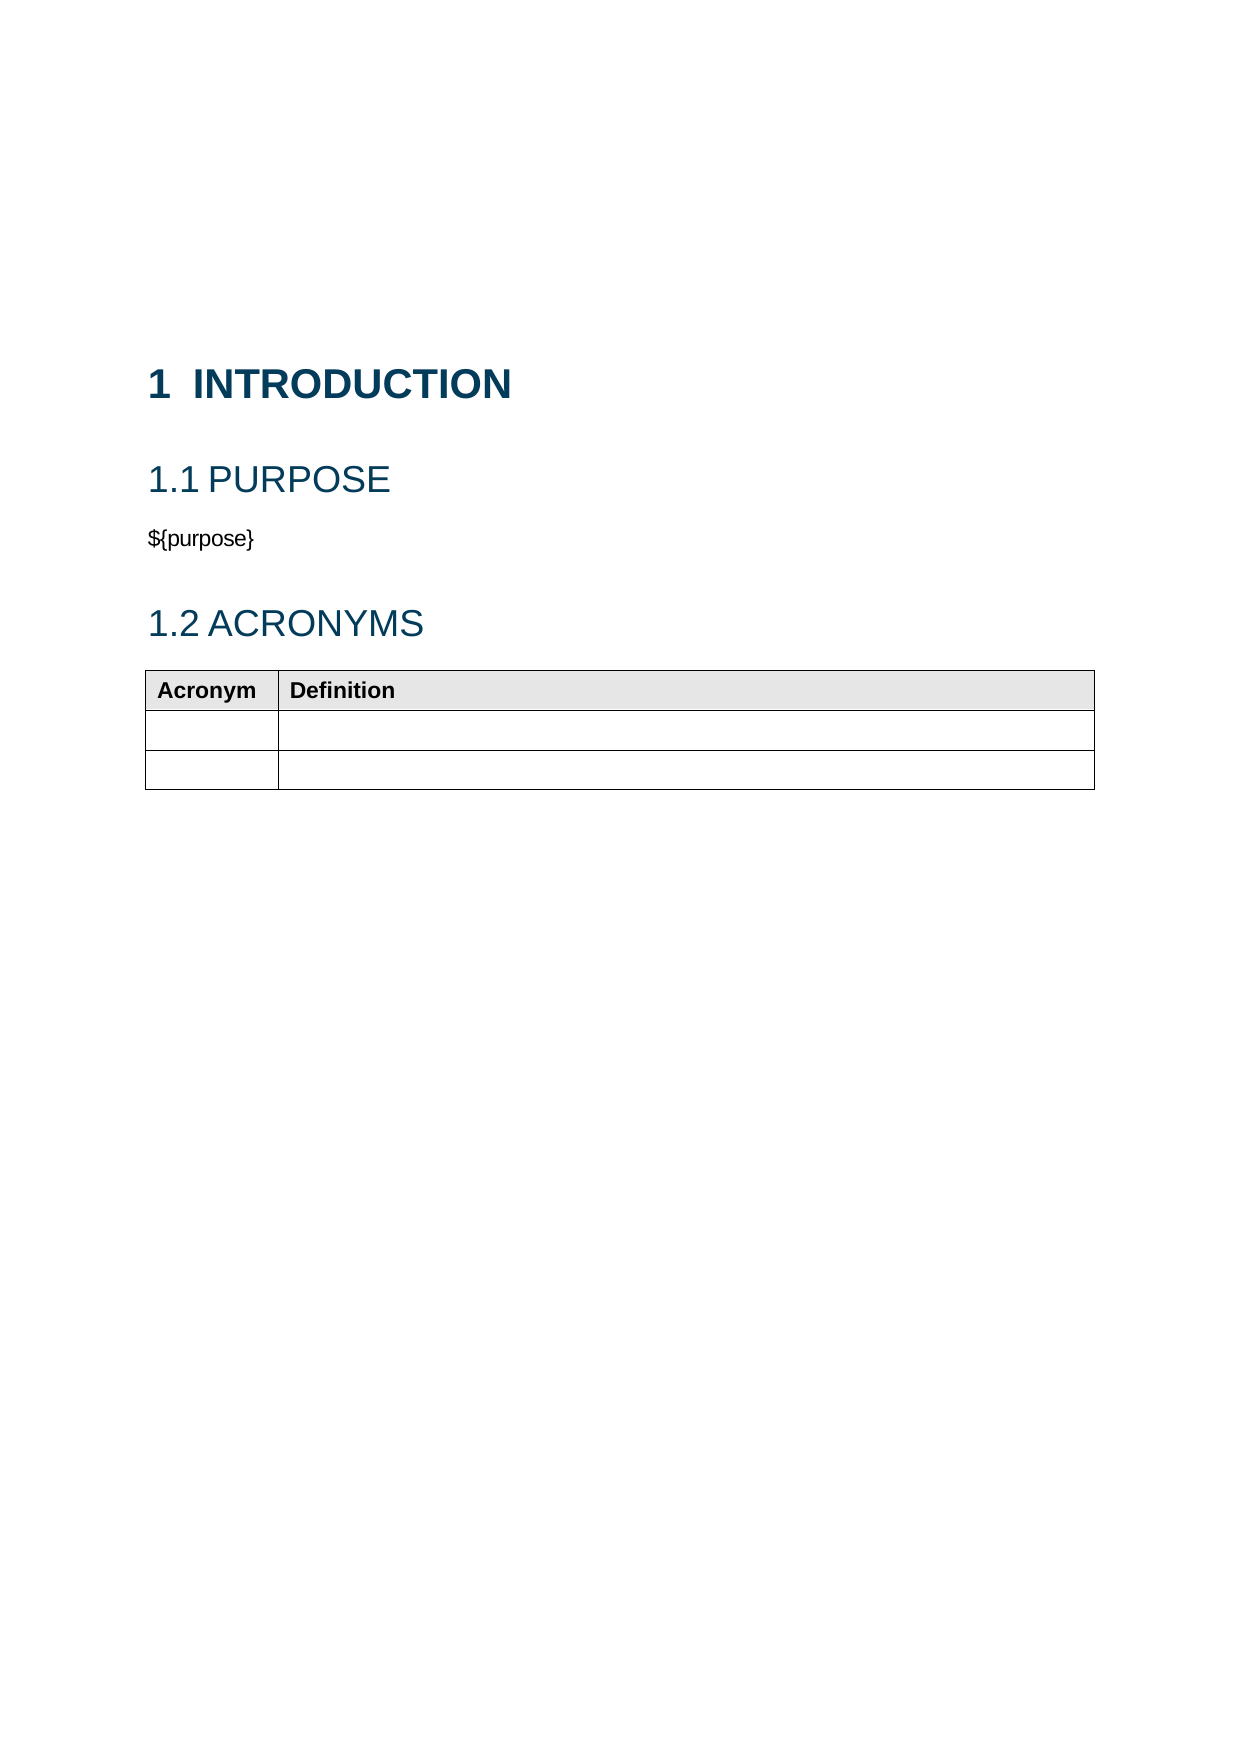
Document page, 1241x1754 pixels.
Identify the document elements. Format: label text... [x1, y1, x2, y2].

table_header Definition [279, 671, 1094, 709]
table_cell [279, 751, 1094, 789]
table_cell [279, 711, 1094, 749]
table_cell [146, 751, 278, 789]
subtitle INTRODUCTION [148, 359, 1092, 407]
table_header Acronym [146, 671, 278, 709]
subtitle Purpose [148, 457, 1092, 500]
table_cell [146, 711, 278, 749]
text ${purpose} [148, 525, 1092, 552]
subtitle ACRONYMS [148, 602, 1092, 645]
